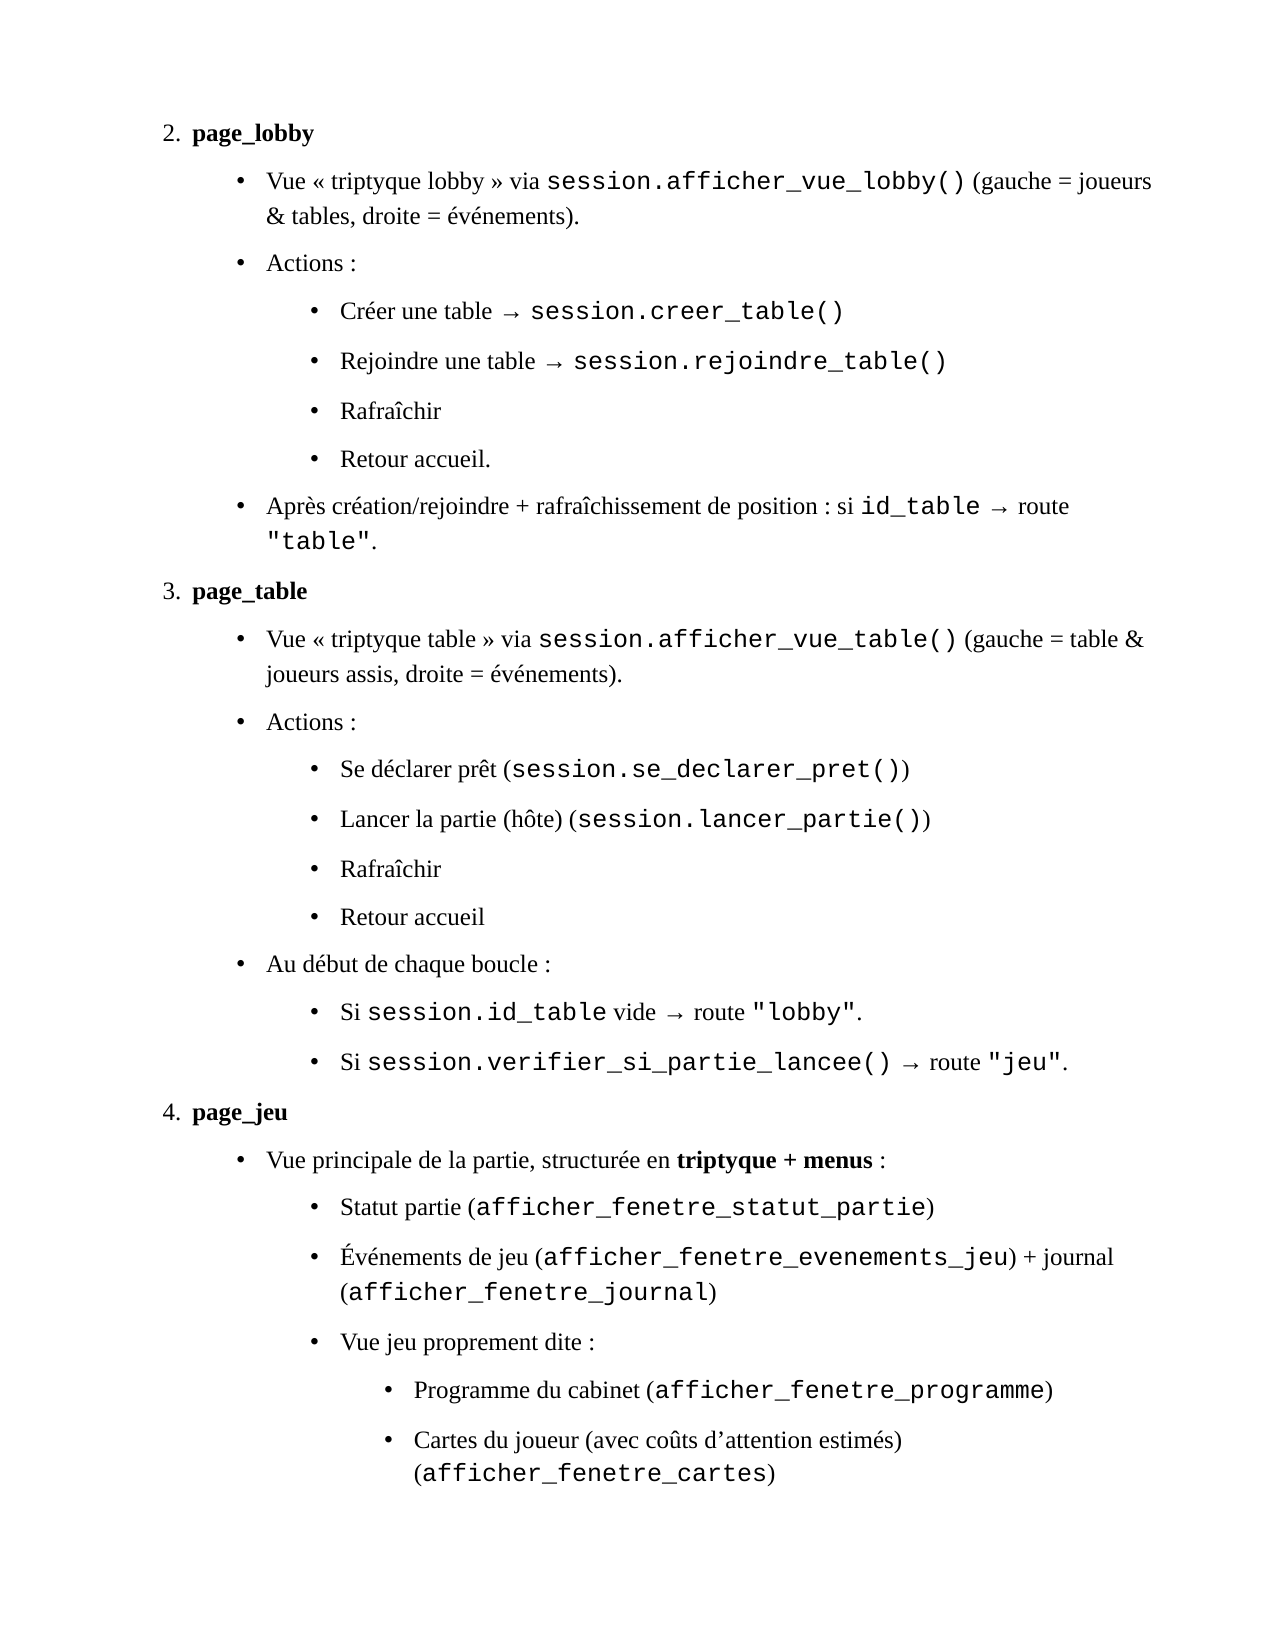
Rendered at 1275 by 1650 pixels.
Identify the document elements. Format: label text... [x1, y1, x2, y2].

list Rejoindre une table → session.rejoindre_table() [310, 346, 1157, 377]
list Si session.verifier_si_partie_lancee() → route "jeu". [310, 1047, 1157, 1078]
list Créer une table → session.creer_table() [310, 296, 1157, 327]
list Actions : [236, 248, 1157, 277]
list Programme du cabinet (afficher_fenetre_programme) [384, 1375, 1157, 1406]
list Vue jeu proprement dite : [310, 1327, 1157, 1356]
list Retour accueil. [310, 444, 1157, 472]
list Lancer la partie (hôte) (session.lancer_partie()) [310, 804, 1157, 835]
list Statut partie (afficher_fenetre_statut_partie) [310, 1192, 1157, 1223]
list Cartes du joueur (avec coûts d’attention estimés) (afficher_fenetre_cartes) [384, 1425, 1157, 1489]
list page_table [162, 576, 1157, 605]
list Retour accueil [310, 902, 1157, 931]
list Après création/rejoindre + rafraîchissement de position : si id_table → route "table". [236, 491, 1157, 557]
list Si session.id_table vide → route "lobby". [310, 997, 1157, 1028]
list Se déclarer prêt (session.se_declarer_pret()) [310, 754, 1157, 785]
list Actions : [236, 707, 1157, 735]
list Au début de chaque boucle : [236, 949, 1157, 978]
list page_jeu [162, 1097, 1157, 1126]
list Rafraîchir [310, 854, 1157, 883]
list Événements de jeu (afficher_fenetre_evenements_jeu) + journal (afficher_fenetre_journal) [310, 1242, 1157, 1308]
list Vue « triptyque lobby » via session.afficher_vue_lobby() (gauche = joueurs & tables, droite = événements). [236, 166, 1157, 229]
list page_lobby [162, 118, 1157, 147]
list Vue principale de la partie, structurée en triptyque + menus : [236, 1145, 1157, 1173]
list Vue « triptyque table » via session.afficher_vue_table() (gauche = table & joueurs assis, droite = événements). [236, 624, 1157, 688]
list Rafraîchir [310, 396, 1157, 425]
